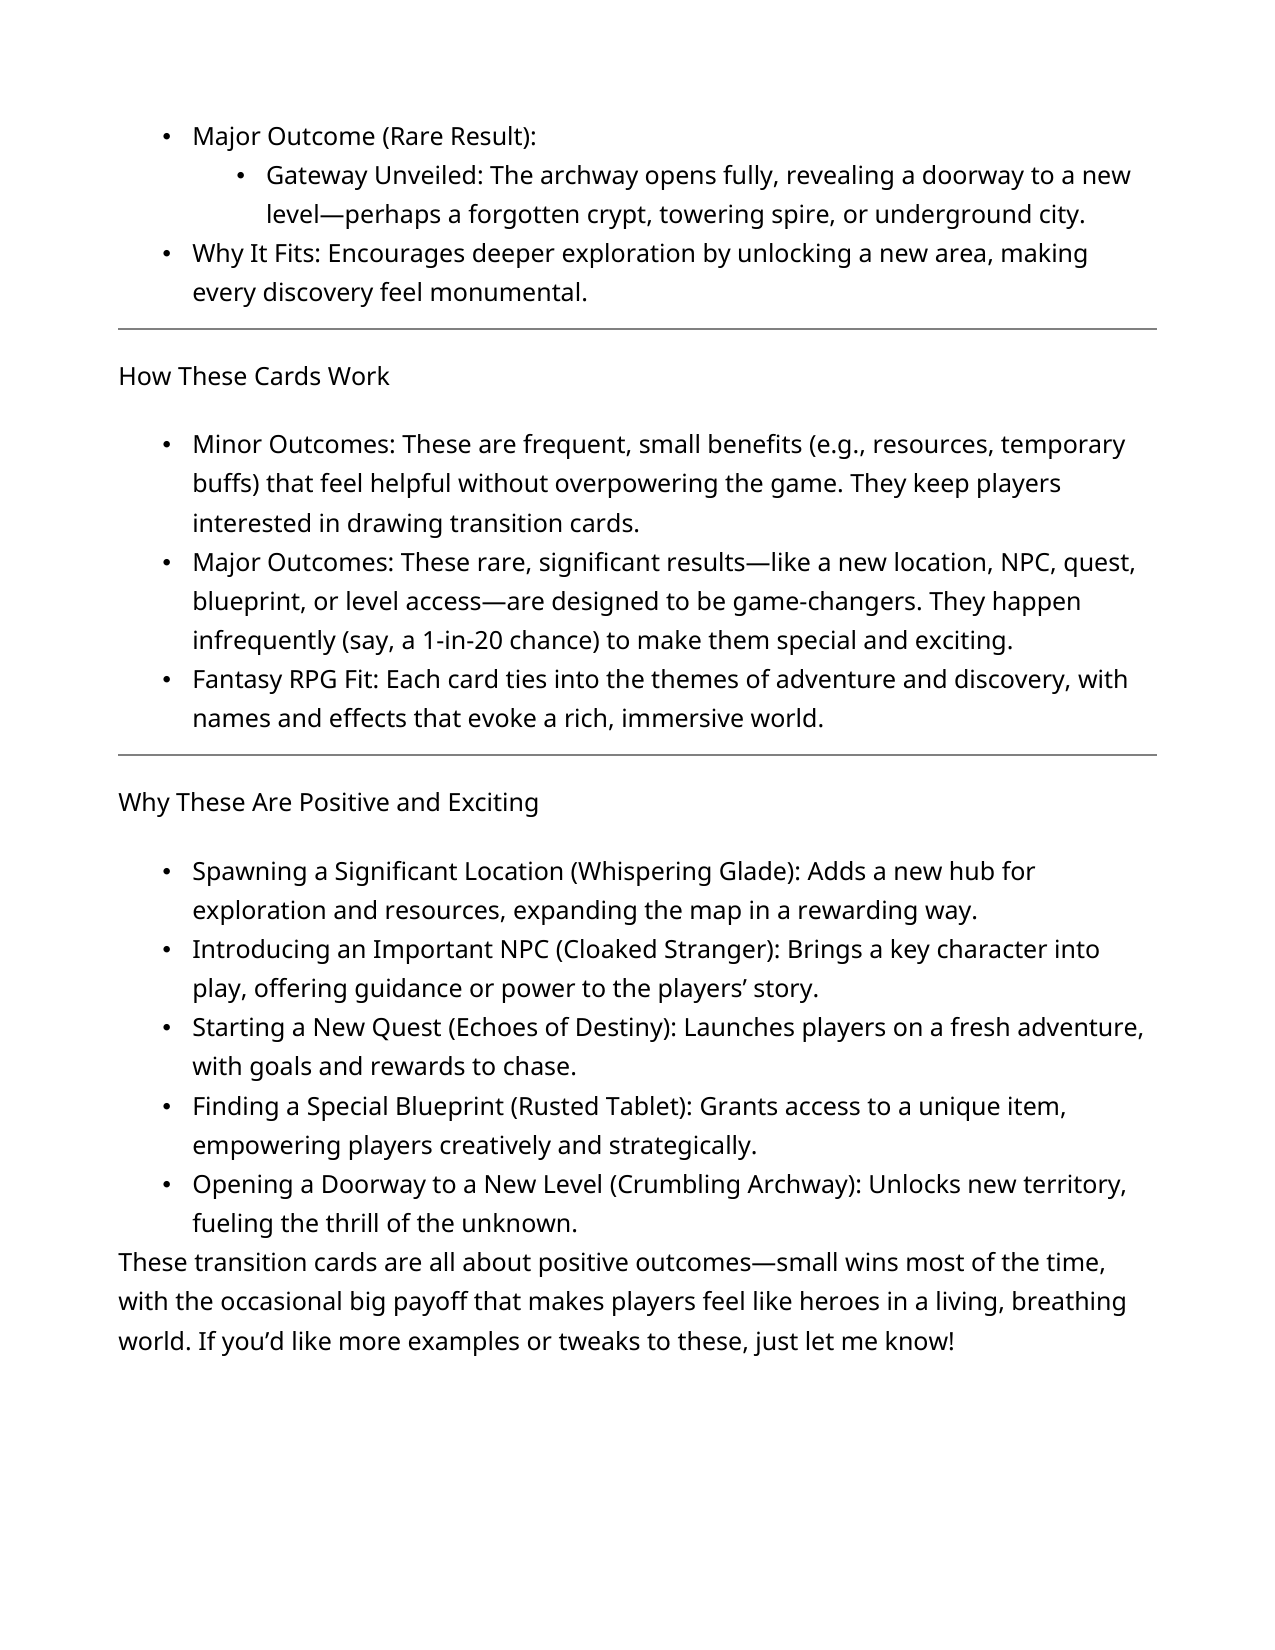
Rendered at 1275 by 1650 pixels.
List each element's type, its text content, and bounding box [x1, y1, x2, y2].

list Finding a Special Blueprint (Rusted Tablet): Grants access to a unique item, empowering players creatively and strategically. [162, 1088, 1157, 1161]
list Gateway Unveiled: The archway opens fully, revealing a doorway to a new level—perhaps a forgotten crypt, towering spire, or underground city. [236, 157, 1157, 231]
text How These Cards Work [118, 358, 1157, 392]
text Why These Are Positive and Exciting [118, 784, 1157, 818]
list Fantasy RPG Fit: Each card ties into the themes of adventure and discovery, with names and effects that evoke a rich, immersive world. [162, 662, 1157, 735]
list Major Outcome (Rare Result): [162, 118, 1157, 152]
list Minor Outcomes: These are frequent, small benefits (e.g., resources, temporary buffs) that feel helpful without overpowering the game. They keep players interested in drawing transition cards. [162, 427, 1157, 539]
list Spawning a Significant Location (Whispering Glade): Adds a new hub for exploration and resources, expanding the map in a rewarding way. [162, 853, 1157, 926]
text These transition cards are all about positive outcomes—small wins most of the time, with the occasional big payoff that makes players feel like heroes in a living, breathing world. If you’d like more examples or tweaks to these, just let me know! [118, 1245, 1157, 1357]
list Starting a New Quest (Echoes of Destiny): Launches players on a fresh adventure, with goals and rewards to chase. [162, 1010, 1157, 1083]
list Major Outcomes: These rare, significant results—like a new location, NPC, quest, blueprint, or level access—are designed to be game-changers. They happen infrequently (say, a 1-in-20 chance) to make them special and exciting. [162, 544, 1157, 657]
list Opening a Doorway to a New Level (Crumbling Archway): Unlocks new territory, fueling the thrill of the unknown. [162, 1166, 1157, 1240]
list Why It Fits: Encourages deeper exploration by unlocking a new area, making every discovery feel monumental. [162, 236, 1157, 309]
list Introducing an Important NPC (Cloaked Stranger): Brings a key character into play, offering guidance or power to the players’ story. [162, 931, 1157, 1005]
